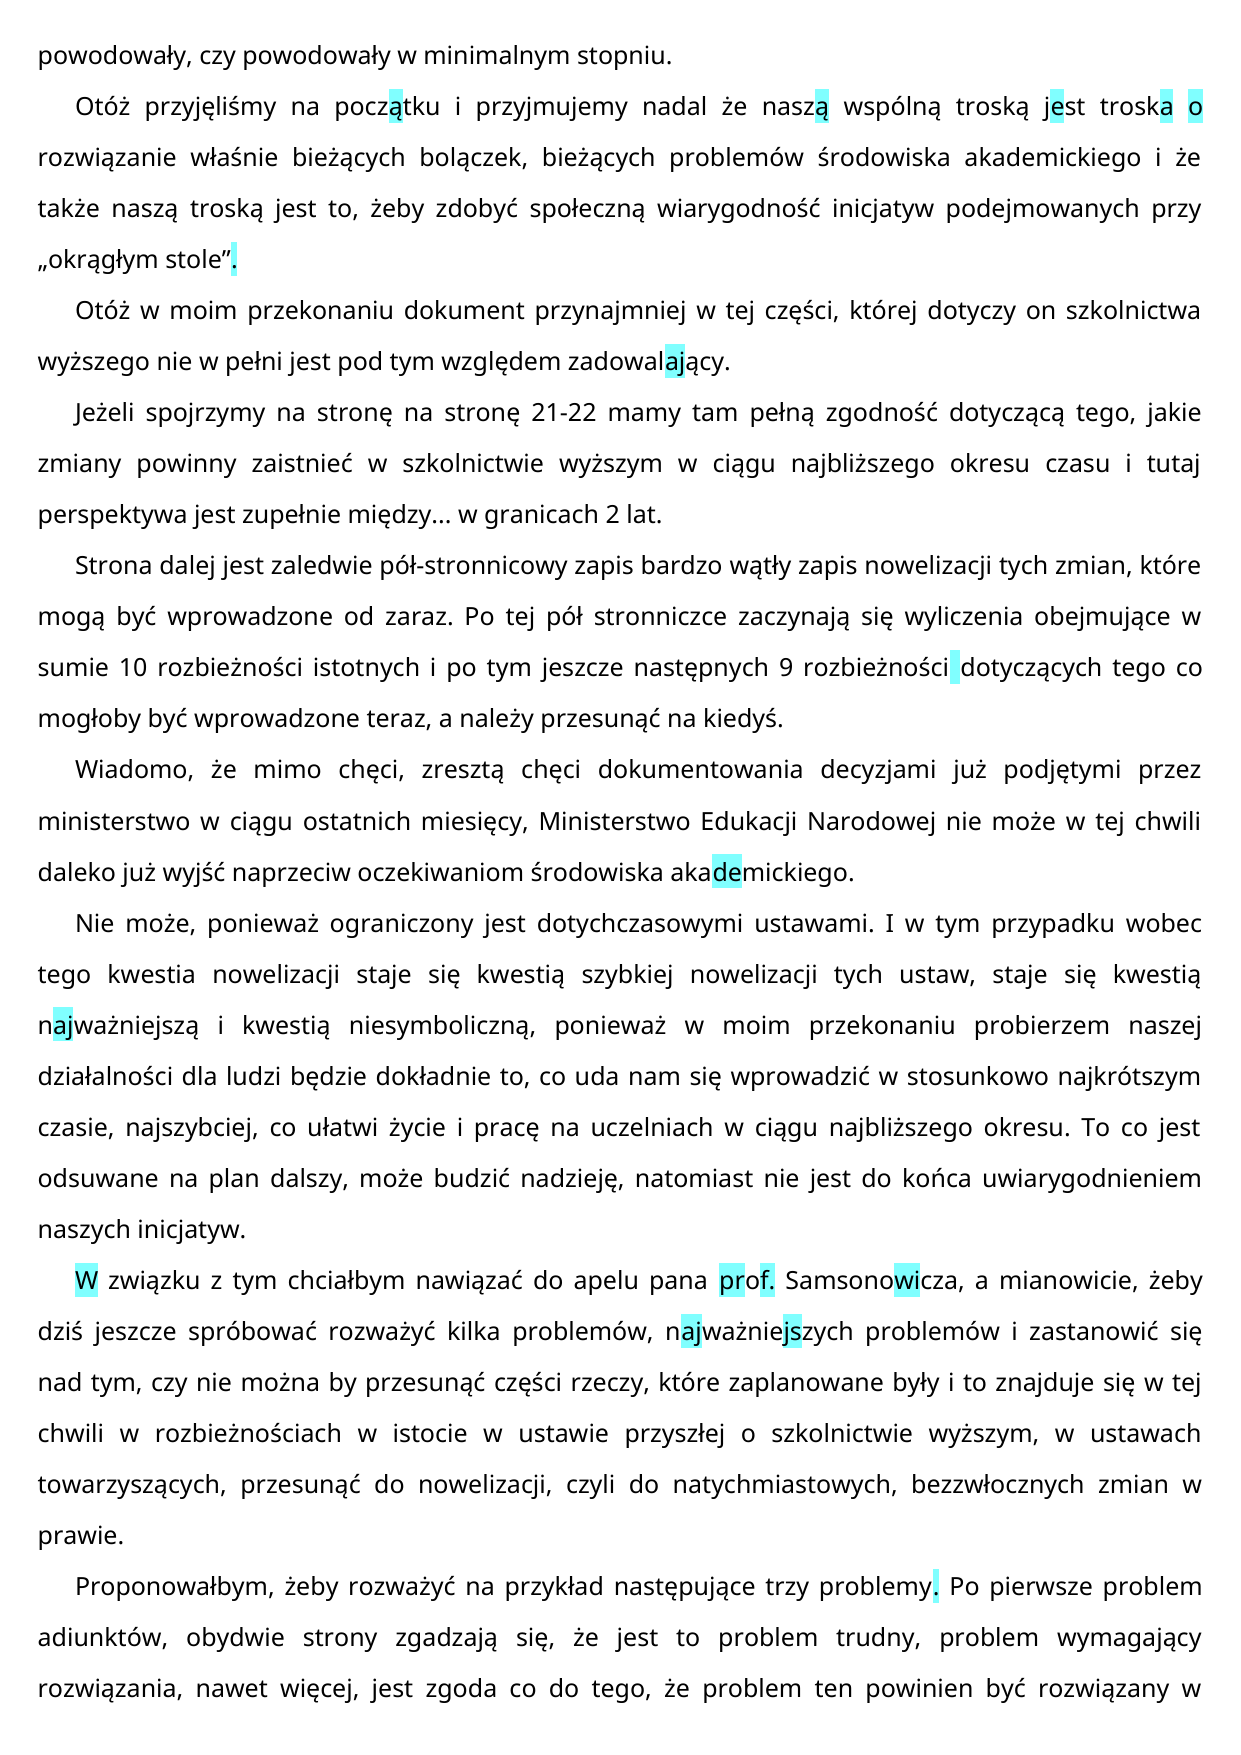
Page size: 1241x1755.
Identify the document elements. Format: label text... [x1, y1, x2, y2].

text Otóż przyjęliśmy na początku i przyjmujemy nadal że naszą wspólną troską jest troska o rozwiązanie właśnie bieżących bolączek, bieżących problemów środowiska akademickiego i że także naszą troską jest to, żeby zdobyć społeczną wiarygodność inicjatyw podejmowanych przy „okrągłym stole”. [37, 88, 1203, 276]
text powodowały, czy powodowały w minimalnym stopniu. [37, 37, 1203, 72]
text Nie może, ponieważ ograniczony jest dotychczasowymi ustawami. I w tym przypadku wobec tego kwestia nowelizacji staje się kwestią szybkiej nowelizacji tych ustaw, staje się kwestią najważniejszą i kwestią niesymboliczną, ponieważ w moim przekonaniu probierzem naszej działalności dla ludzi będzie dokładnie to, co uda nam się wprowadzić w stosunkowo najkrótszym czasie, najszybciej, co ułatwi życie i pracę na uczelniach w ciągu najbliższego okresu. To co jest odsuwane na plan dalszy, może budzić nadzieję, natomiast nie jest do końca uwiarygodnieniem naszych inicjatyw. [37, 905, 1203, 1246]
text Strona dalej jest zaledwie pół-stronnicowy zapis bardzo wątły zapis nowelizacji tych zmian, które mogą być wprowadzone od zaraz. Po tej pół stronniczce zaczynają się wyliczenia obejmujące w sumie 10 rozbieżności istotnych i po tym jeszcze następnych 9 rozbieżności dotyczących tego co mogłoby być wprowadzone teraz, a należy przesunąć na kiedyś. [37, 548, 1203, 735]
text Otóż w moim przekonaniu dokument przynajmniej w tej części, której dotyczy on szkolnictwa wyższego nie w pełni jest pod tym względem zadowalający. [37, 293, 1203, 378]
text Proponowałbym, żeby rozważyć na przykład następujące trzy problemy. Po pierwsze problem adiunktów, obydwie strony zgadzają się, że jest to problem trudny, problem wymagający rozwiązania, nawet więcej, jest zgoda co do tego, że problem ten powinien być rozwiązany w [37, 1569, 1203, 1705]
text Wiadomo, że mimo chęci, zresztą chęci dokumentowania decyzjami już podjętymi przez ministerstwo w ciągu ostatnich miesięcy, Ministerstwo Edukacji Narodowej nie może w tej chwili daleko już wyjść naprzeciw oczekiwaniom środowiska akademickiego. [37, 752, 1203, 888]
text Jeżeli spojrzymy na stronę na stronę 21-22 mamy tam pełną zgodność dotyczącą tego, jakie zmiany powinny zaistnieć w szkolnictwie wyższym w ciągu najbliższego okresu czasu i tutaj perspektywa jest zupełnie między... w granicach 2 lat. [37, 395, 1203, 531]
text W związku z tym chciałbym nawiązać do apelu pana prof. Samsonowicza, a mianowicie, żeby dziś jeszcze spróbować rozważyć kilka problemów, najważniejszych problemów i zastanowić się nad tym, czy nie można by przesunąć części rzeczy, które zaplanowane były i to znajduje się w tej chwili w rozbieżnościach w istocie w ustawie przyszłej o szkolnictwie wyższym, w ustawach towarzyszących, przesunąć do nowelizacji, czyli do natychmiastowych, bezzwłocznych zmian w prawie. [37, 1262, 1203, 1552]
